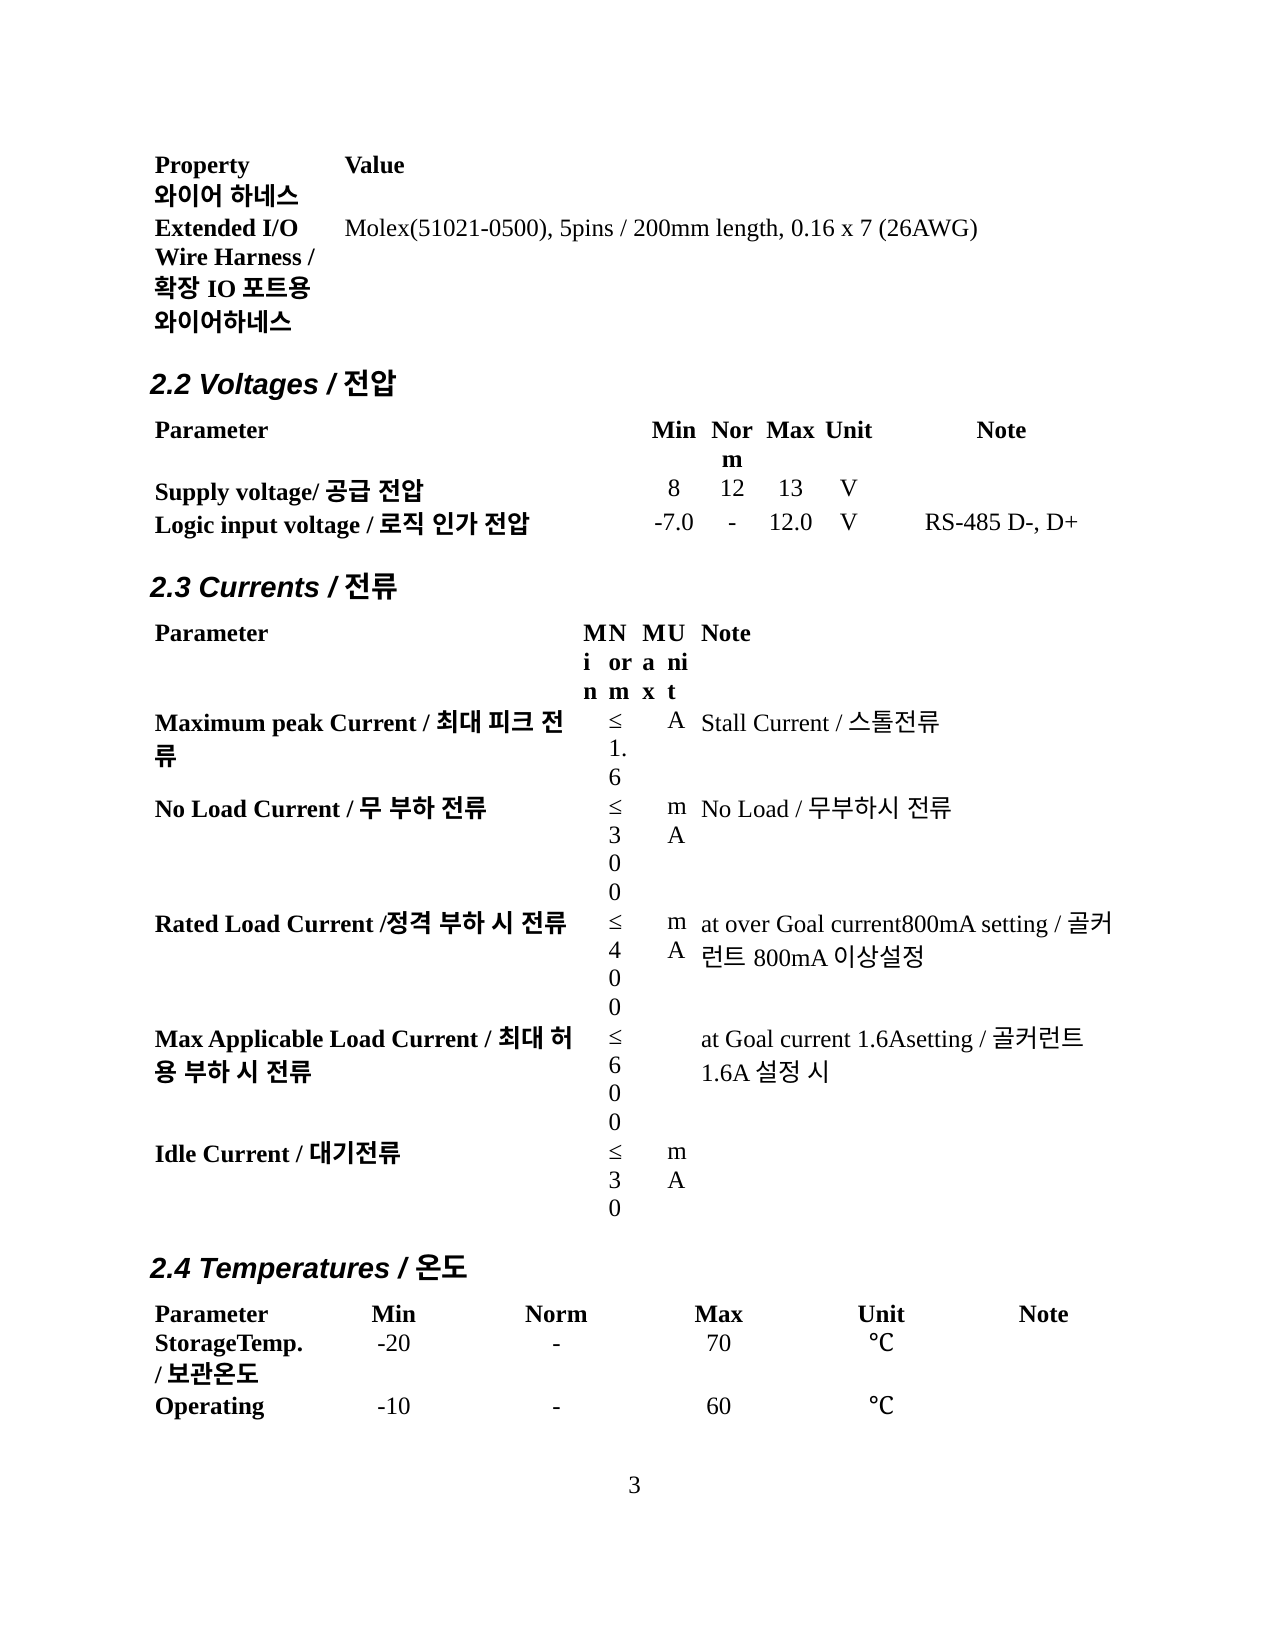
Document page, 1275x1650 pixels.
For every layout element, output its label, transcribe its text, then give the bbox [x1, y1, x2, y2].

table_cell Idle Current / 대기전류 [150, 1136, 579, 1222]
table_header Min [645, 416, 703, 473]
table_header Note [696, 619, 1125, 705]
table_cell [579, 1021, 604, 1136]
table_header Parameter [150, 619, 579, 705]
table_cell at over Goal current800mA setting / 골커런트 800mA 이상설정 [696, 906, 1125, 1021]
table_cell A [663, 705, 696, 791]
table_header Norm [475, 1299, 637, 1328]
table_header Parameter [150, 1299, 312, 1328]
table_cell [963, 1328, 1125, 1391]
table_header Value [340, 150, 1125, 179]
table_cell [340, 179, 1125, 213]
table_cell Max Applicable Load Current / 최대 허용 부하 시 전류 [150, 1021, 579, 1136]
table_cell 12 [703, 473, 761, 507]
table_header Max [761, 416, 819, 473]
table_cell RS-485 D-, D+ [878, 507, 1125, 541]
subtitle 2.2 Voltages / 전압 [150, 363, 1125, 403]
table_cell Molex(51021-0500), 5pins / 200mm length, 0.16 x 7 (26AWG) [340, 213, 1125, 338]
table_cell [696, 1136, 1125, 1222]
table_cell - [475, 1328, 637, 1391]
table_cell - [475, 1391, 637, 1420]
table_cell ≤30 [604, 1136, 637, 1222]
table_cell Stall Current / 스톨전류 [696, 705, 1125, 791]
table_cell ≤1.6 [604, 705, 637, 791]
table_cell 8 [645, 473, 703, 507]
table_cell at Goal current 1.6Asetting / 골커런트1.6A설정 시 [696, 1021, 1125, 1136]
table_header Min [313, 1299, 475, 1328]
table_cell [638, 906, 663, 1021]
table_cell [963, 1391, 1125, 1420]
table_cell mA [663, 791, 696, 906]
table_cell ≤300 [604, 791, 637, 906]
table_cell V [819, 473, 878, 507]
table_header Min [579, 619, 604, 705]
table_header Parameter [150, 416, 645, 473]
table_header Unit [819, 416, 878, 473]
table_header Property [150, 150, 340, 179]
table_cell [663, 1021, 696, 1136]
table_cell Rated Load Current /정격 부하 시 전류 [150, 906, 579, 1021]
table_cell Operating [150, 1391, 312, 1420]
table_header Norm [604, 619, 637, 705]
table_header Max [638, 619, 663, 705]
table_cell ℃ [800, 1391, 962, 1420]
table_cell ≤600 [604, 1021, 637, 1136]
table_cell 12.0 [761, 507, 819, 541]
table_cell [579, 906, 604, 1021]
table_cell [579, 1136, 604, 1222]
table_cell StorageTemp. / 보관온도 [150, 1328, 312, 1391]
table_cell ≤400 [604, 906, 637, 1021]
table_cell 60 [638, 1391, 800, 1420]
table_cell Extended I/O Wire Harness / 확장 IO 포트용 와이어하네스 [150, 213, 340, 338]
table_cell V [819, 507, 878, 541]
table_cell mA [663, 906, 696, 1021]
table_header Unit [800, 1299, 962, 1328]
table_cell [878, 473, 1125, 507]
table_cell Supply voltage/ 공급 전압 [150, 473, 645, 507]
table_cell mA [663, 1136, 696, 1222]
table_cell [638, 791, 663, 906]
table_cell -10 [313, 1391, 475, 1420]
table_header Unit [663, 619, 696, 705]
table_cell [638, 705, 663, 791]
table_cell 70 [638, 1328, 800, 1391]
table_cell [638, 1021, 663, 1136]
table_cell 와이어 하네스 [150, 179, 340, 213]
table_cell - [703, 507, 761, 541]
table_cell ℃ [800, 1328, 962, 1391]
table_cell Logic input voltage / 로직 인가 전압 [150, 507, 645, 541]
table_cell -7.0 [645, 507, 703, 541]
table_cell Maximum peak Current / 최대 피크 전류 [150, 705, 579, 791]
table_header Max [638, 1299, 800, 1328]
table_header Note [963, 1299, 1125, 1328]
table_cell No Load / 무부하시 전류 [696, 791, 1125, 906]
table_cell No Load Current / 무 부하 전류 [150, 791, 579, 906]
table_header Norm [703, 416, 761, 473]
table_cell 13 [761, 473, 819, 507]
table_cell [579, 705, 604, 791]
subtitle 2.3 Currents / 전류 [150, 566, 1125, 606]
table_header Note [878, 416, 1125, 473]
table_cell [579, 791, 604, 906]
subtitle 2.4 Temperatures / 온도 [150, 1247, 1125, 1287]
table_cell -20 [313, 1328, 475, 1391]
table_cell [638, 1136, 663, 1222]
